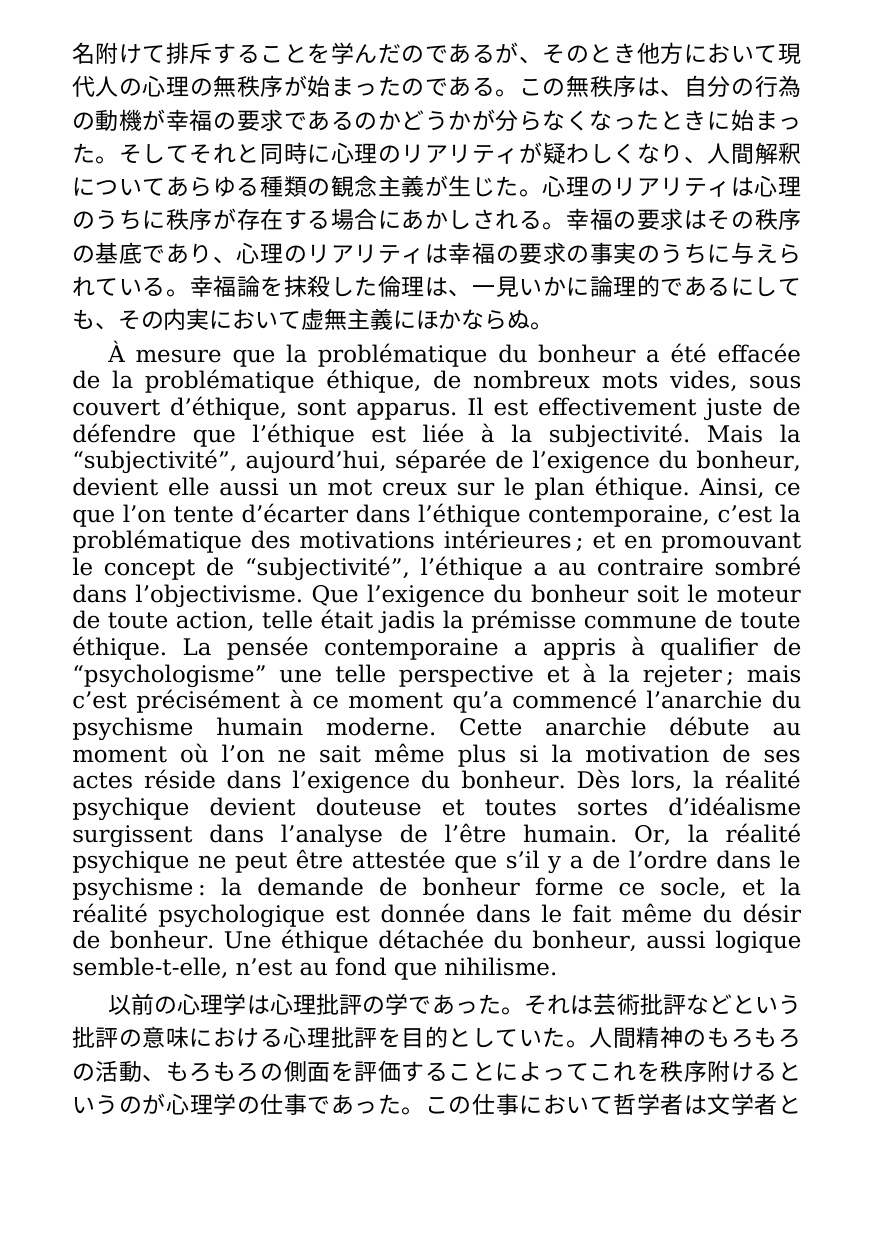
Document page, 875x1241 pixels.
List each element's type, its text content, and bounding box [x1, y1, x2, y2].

text 以前の心理学は心理批評の学であった。それは芸術批評などという批評の意味における心理批評を目的としていた。人間精神のもろもろの活動、もろもろの側面を評価することによってこれを秩序附けるというのが心理学の仕事であった。この仕事において哲学者は文学者と [72, 987, 802, 1120]
text 名附けて排斥することを学んだのであるが、そのとき他方において現代人の心理の無秩序が始まったのである。この無秩序は、自分の行為の動機が幸福の要求であるのかどうかが分らなくなったときに始まった。そしてそれと同時に心理のリアリティが疑わしくなり、人間解釈についてあらゆる種類の観念主義が生じた。心理のリアリティは心理のうちに秩序が存在する場合にあかしされる。幸福の要求はその秩序の基底であり、心理のリアリティは幸福の要求の事実のうちに与えられている。幸福論を抹殺した倫理は、一見いかに論理的であるにしても、その内実において虚無主義にほかならぬ。 [72, 36, 802, 335]
text À mesure que la problématique du bonheur a été effacée de la problématique éthique, de nombreux mots vides, sous couvert d’éthique, sont apparus. Il est effectivement juste de défendre que l’éthique est liée à la subjectivité. Mais la “subjectivité”, aujourd’hui, séparée de l’exigence du bonheur, devient elle aussi un mot creux sur le plan éthique. Ainsi, ce que l’on tente d’écarter dans l’éthique contemporaine, c’est la problématique des motivations intérieures ; et en promouvant le concept de “subjectivité”, l’éthique a au contraire sombré dans l’objectivisme. Que l’exigence du bonheur soit le moteur de toute action, telle était jadis la prémisse commune de toute éthique. La pensée contemporaine a appris à qualifier de “psychologisme” une telle perspective et à la rejeter ; mais c’est précisément à ce moment qu’a commencé l’anarchie du psychisme humain moderne. Cette anarchie débute au moment où l’on ne sait même plus si la motivation de ses actes réside dans l’exigence du bonheur. Dès lors, la réalité psychique devient douteuse et toutes sortes d’idéalisme surgissent dans l’analyse de l’être humain. Or, la réalité psychique ne peut être attestée que s’il y a de l’ordre dans le psychisme : la demande de bonheur forme ce socle, et la réalité psychologique est donnée dans le fait même du désir de bonheur. Une éthique détachée du bonheur, aussi logique semble-t-elle, n’est au fond que nihilisme. [72, 341, 802, 981]
